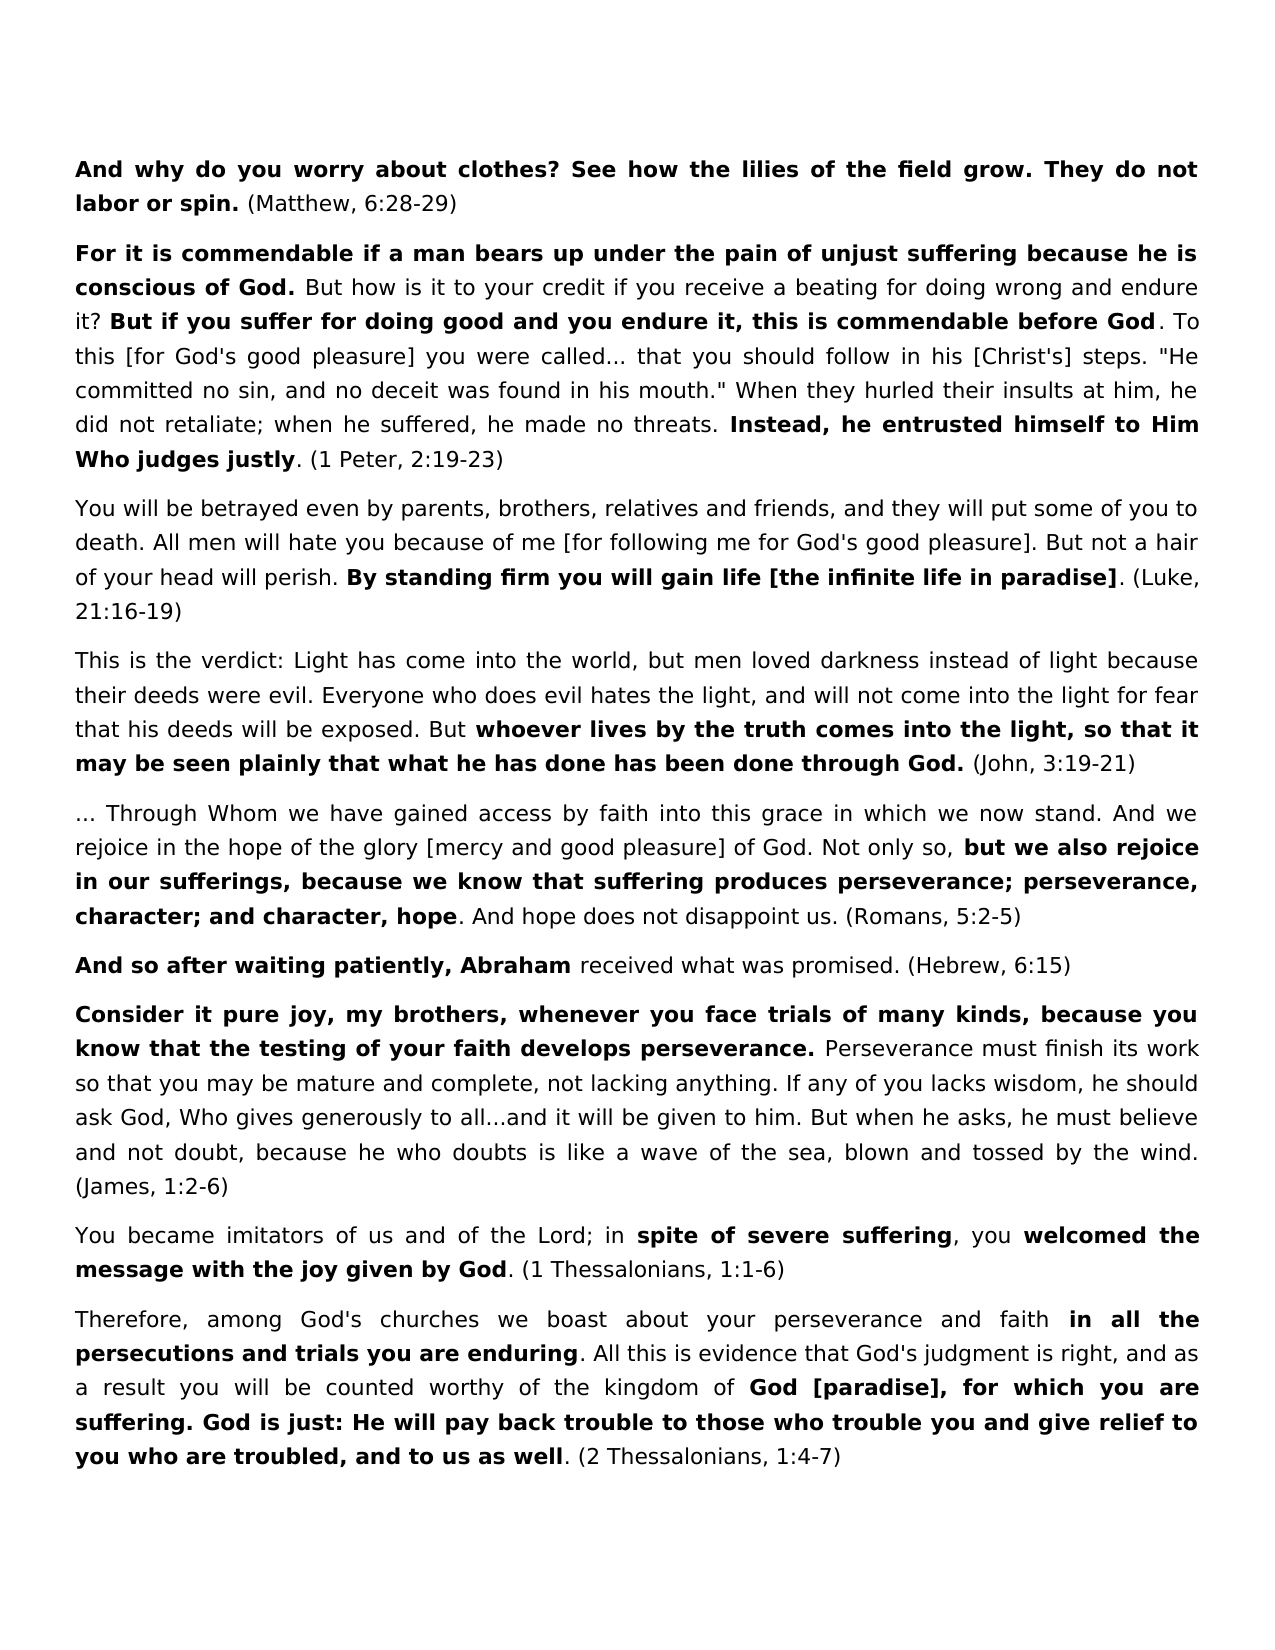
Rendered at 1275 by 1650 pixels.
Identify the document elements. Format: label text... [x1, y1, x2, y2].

text You became imitators of us and of the Lord; in spite of severe suffering, you welcomed the message with the joy given by God. (1 Thessalonians, 1:1-6) [75, 1216, 1200, 1285]
text And so after waiting patiently, Abraham received what was promised. (Hebrew, 6:15) [75, 946, 1200, 980]
text Therefore, among God's churches we boast about your perseverance and faith in all the persecutions and trials you are enduring. All this is evidence that God's judgment is right, and as a result you will be counted worthy of the kingdom of God [paradise], for which you are suffering. God is just: He will pay back trouble to those who trouble you and give relief to you who are troubled, and to us as well. (2 Thessalonians, 1:4-7) [75, 1299, 1200, 1471]
text ... Through Whom we have gained access by faith into this grace in which we now stand. And we rejoice in the hope of the glory [mercy and good pleasure] of God. Not only so, but we also rejoice in our sufferings, because we know that suffering produces perseverance; perseverance, character; and character, hope. And hope does not disappoint us. (Romans, 5:2-5) [75, 793, 1200, 931]
text This is the verdict: Light has come into the world, but men loved darkness instead of light because their deeds were evil. Everyone who does evil hates the light, and will not come into the light for fear that his deeds will be exposed. But whoever lives by the truth comes into the light, so that it may be seen plainly that what he has done has been done through God. (John, 3:19-21) [75, 641, 1200, 779]
text Consider it pure joy, my brothers, whenever you face trials of many kinds, because you know that the testing of your faith develops perseverance. Perseverance must finish its work so that you may be mature and complete, not lacking anything. If any of you lacks wisdom, he should ask God, Who gives generously to all...and it will be given to him. But when he asks, he must believe and not doubt, because he who doubts is like a wave of the sea, blown and tossed by the wind. (James, 1:2-6) [75, 995, 1200, 1201]
text And why do you worry about clothes? See how the lilies of the field grow. They do not labor or spin. (Matthew, 6:28-29) [75, 150, 1200, 219]
text For it is commendable if a man bears up under the pain of unjust suffering because he is conscious of God. But how is it to your credit if you receive a beating for doing wrong and endure it? But if you suffer for doing good and you endure it, this is commendable before God. To this [for God's good pleasure] you were called... that you should follow in his [Christ's] steps. "He committed no sin, and no deceit was found in his mouth." When they hurled their insults at him, he did not retaliate; when he suffered, he made no threats. Instead, he entrusted himself to Him Who judges justly. (1 Peter, 2:19-23) [75, 233, 1200, 474]
text You will be betrayed even by parents, brothers, relatives and friends, and they will put some of you to death. All men will hate you because of me [for following me for God's good pleasure]. But not a hair of your head will perish. By standing firm you will gain life [the infinite life in paradise]. (Luke, 21:16-19) [75, 489, 1200, 626]
